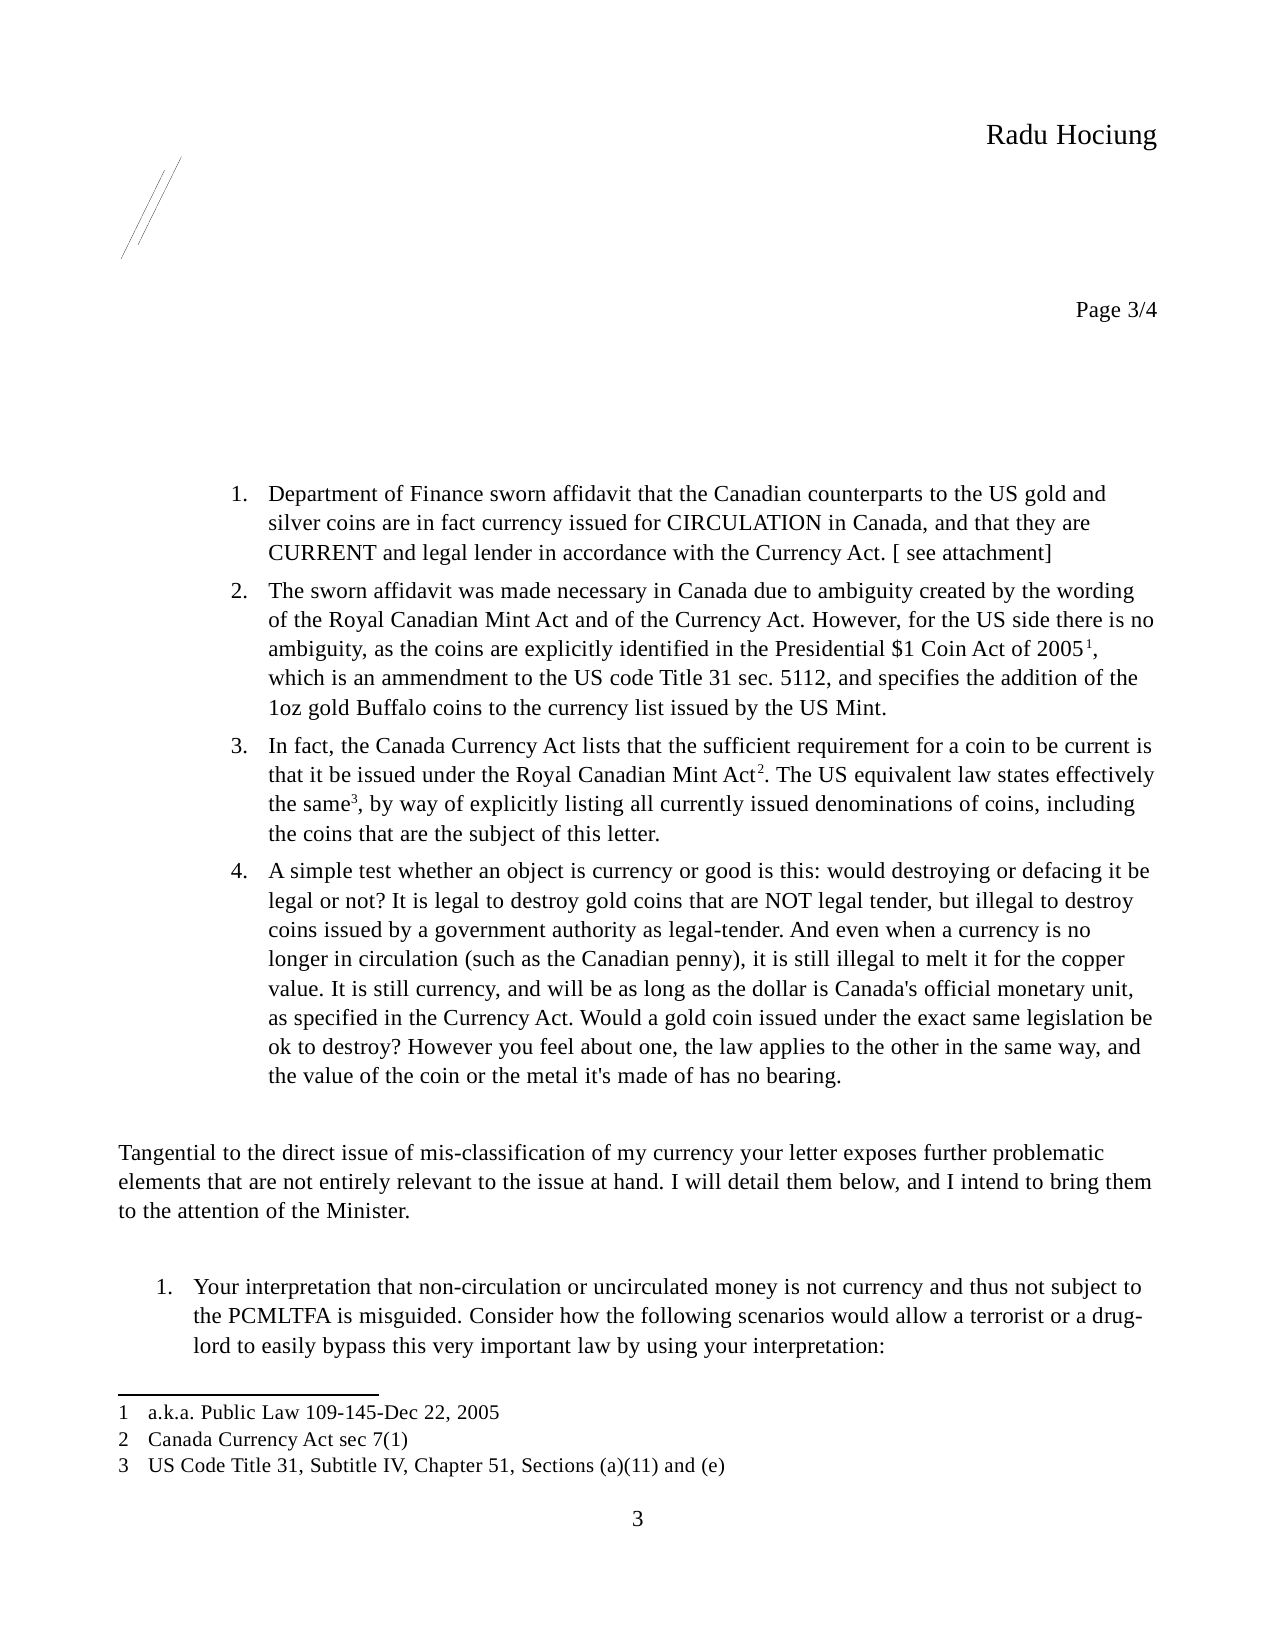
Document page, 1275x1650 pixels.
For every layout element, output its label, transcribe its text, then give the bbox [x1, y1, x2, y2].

list Your interpretation that non-circulation or uncirculated money is not currency and thus not subject to the PCMLTFA is misguided. Consider how the following scenarios would allow a terrorist or a drug-lord to easily bypass this very important law by using your interpretation: [156, 1274, 1157, 1358]
list A simple test whether an object is currency or good is this: would destroying or defacing it be legal or not? It is legal to destroy gold coins that are NOT legal tender, but illegal to destroy coins issued by a government authority as legal-tender. And even when a currency is no longer in circulation (such as the Canadian penny), it is still illegal to melt it for the copper value. It is still currency, and will be as long as the dollar is Canada's official monetary unit, as specified in the Currency Act. Would a gold coin issued under the exact same legislation be ok to destroy? However you feel about one, the law applies to the other in the same way, and the value of the coin or the metal it's made of has no bearing. [231, 858, 1157, 1089]
list Department of Finance sworn affidavit that the Canadian counterparts to the US gold and silver coins are in fact currency issued for CIRCULATION in Canada, and that they are CURRENT and legal lender in accordance with the Currency Act. [ see attachment] [231, 481, 1157, 565]
text Tangential to the direct issue of mis-classification of my currency your letter exposes further problematic elements that are not entirely relevant to the issue at hand. I will detail them below, and I intend to bring them to the attention of the Minister. [118, 1139, 1157, 1223]
list The sworn affidavit was made necessary in Canada due to ambiguity created by the wording of the Royal Canadian Mint Act and of the Currency Act. However, for the US side there is no ambiguity, as the coins are explicitly identified in the Presidential $1 Coin Act of 2005, which is an ammendment to the US code Title 31 sec. 5112, and specifies the addition of the 1oz gold Buffalo coins to the currency list issued by the US Mint. [231, 577, 1157, 720]
list In fact, the Canada Currency Act lists that the sufficient requirement for a coin to be current is that it be issued under the Royal Canadian Mint Act. The US equivalent law states effectively the same, by way of explicitly listing all currently issued denominations of coins, including the coins that are the subject of this letter. [231, 733, 1157, 846]
list a.k.a. Public Law 109-145-Dec 22, 2005 [118, 1401, 1157, 1424]
list Canada Currency Act sec 7(1) [118, 1428, 1157, 1451]
list US Code Title 31, Subtitle IV, Chapter 51, Sections (a)(11) and (e) [118, 1454, 1157, 1477]
